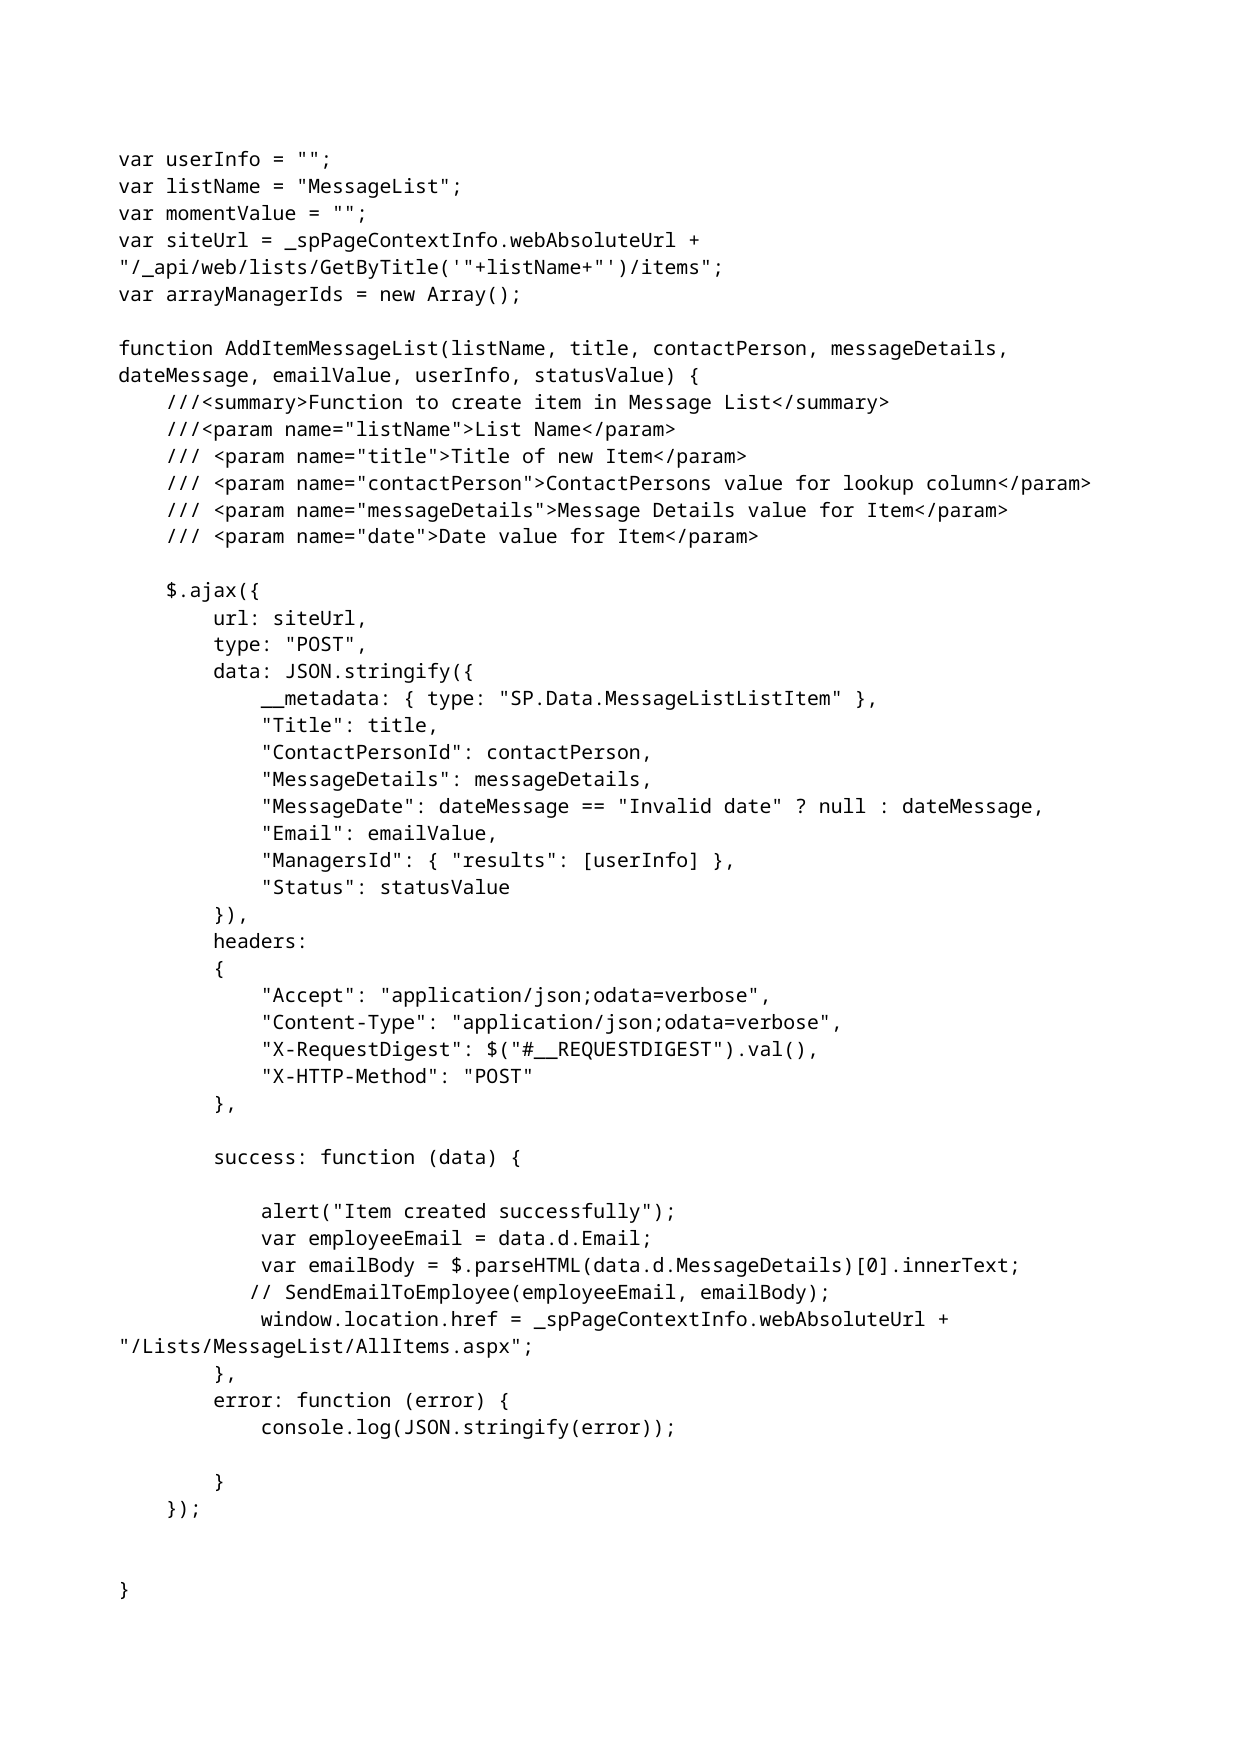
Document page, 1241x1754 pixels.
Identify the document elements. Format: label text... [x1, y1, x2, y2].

text var listName = "MessageList"; [118, 172, 1122, 199]
text alert("Item created successfully"); [118, 1197, 1122, 1224]
text // SendEmailToEmployee(employeeEmail, emailBody); [118, 1278, 1122, 1305]
text $.ajax({ [118, 577, 1122, 604]
text } [118, 1467, 1122, 1494]
text var momentValue = ""; [118, 199, 1122, 226]
text "Email": emailValue, [118, 819, 1122, 847]
text type: "POST", [118, 631, 1122, 658]
text "MessageDetails": messageDetails, [118, 766, 1122, 793]
text "Content-Type": "application/json;odata=verbose", [118, 1008, 1122, 1035]
text /// <param name="messageDetails">Message Details value for Item</param> [118, 496, 1122, 523]
text } [118, 1575, 1122, 1602]
text }, [118, 1089, 1122, 1116]
text { [118, 954, 1122, 981]
text function AddItemMessageList(listName, title, contactPerson, messageDetails, dateMessage, emailValue, userInfo, statusValue) { [118, 334, 1122, 388]
text console.log(JSON.stringify(error)); [118, 1413, 1122, 1440]
text ///<param name="listName">List Name</param> [118, 415, 1122, 442]
text "ContactPersonId": contactPerson, [118, 739, 1122, 766]
text }), [118, 901, 1122, 927]
text var emailBody = $.parseHTML(data.d.MessageDetails)[0].innerText; [118, 1251, 1122, 1278]
text /// <param name="contactPerson">ContactPersons value for lookup column</param> [118, 469, 1122, 496]
text var employeeEmail = data.d.Email; [118, 1224, 1122, 1251]
text var userInfo = ""; [118, 145, 1122, 172]
text ///<summary>Function to create item in Message List</summary> [118, 388, 1122, 415]
text url: siteUrl, [118, 604, 1122, 631]
text var arrayManagerIds = new Array(); [118, 280, 1122, 307]
text "Title": title, [118, 712, 1122, 739]
text "MessageDate": dateMessage == "Invalid date" ? null : dateMessage, [118, 793, 1122, 819]
text data: JSON.stringify({ [118, 658, 1122, 685]
text "X-RequestDigest": $("#__REQUESTDIGEST").val(), [118, 1035, 1122, 1062]
text success: function (data) { [118, 1143, 1122, 1170]
text }, [118, 1359, 1122, 1386]
text window.location.href = _spPageContextInfo.webAbsoluteUrl + "/Lists/MessageList/AllItems.aspx"; [118, 1305, 1122, 1359]
text var siteUrl = _spPageContextInfo.webAbsoluteUrl + "/_api/web/lists/GetByTitle('"+listName+"')/items"; [118, 226, 1122, 280]
text /// <param name="date">Date value for Item</param> [118, 523, 1122, 550]
text error: function (error) { [118, 1386, 1122, 1413]
text __metadata: { type: "SP.Data.MessageListListItem" }, [118, 685, 1122, 712]
text headers: [118, 927, 1122, 954]
text "Status": statusValue [118, 873, 1122, 901]
text }); [118, 1494, 1122, 1521]
text "Accept": "application/json;odata=verbose", [118, 981, 1122, 1008]
text "ManagersId": { "results": [userInfo] }, [118, 847, 1122, 873]
text "X-HTTP-Method": "POST" [118, 1062, 1122, 1089]
text /// <param name="title">Title of new Item</param> [118, 442, 1122, 469]
